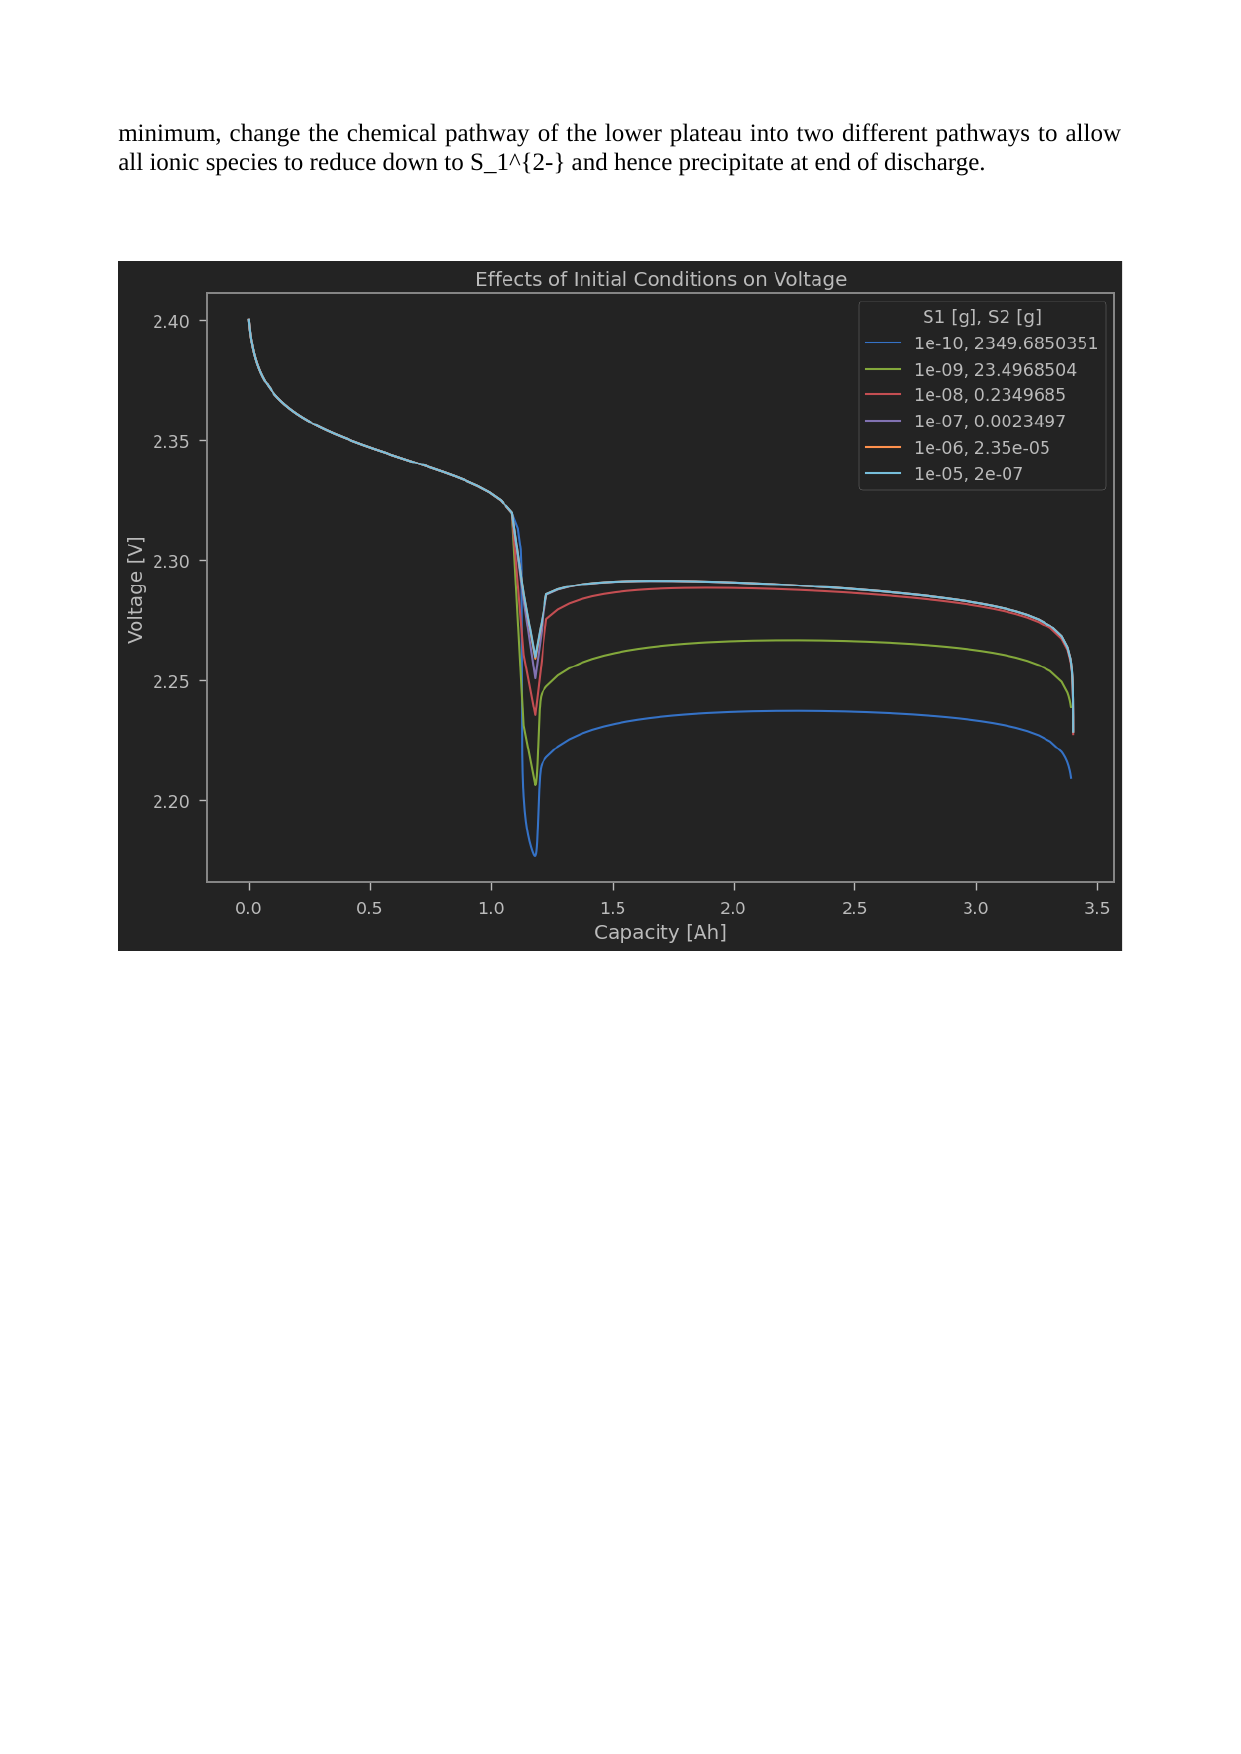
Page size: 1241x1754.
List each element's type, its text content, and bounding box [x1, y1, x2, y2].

text minimum, change the chemical pathway of the lower plateau into two different pathways to allow all ionic species to reduce down to S_1^{2-} and hence precipitate at end of discharge. [118, 118, 1122, 176]
picture [118, 261, 1123, 951]
